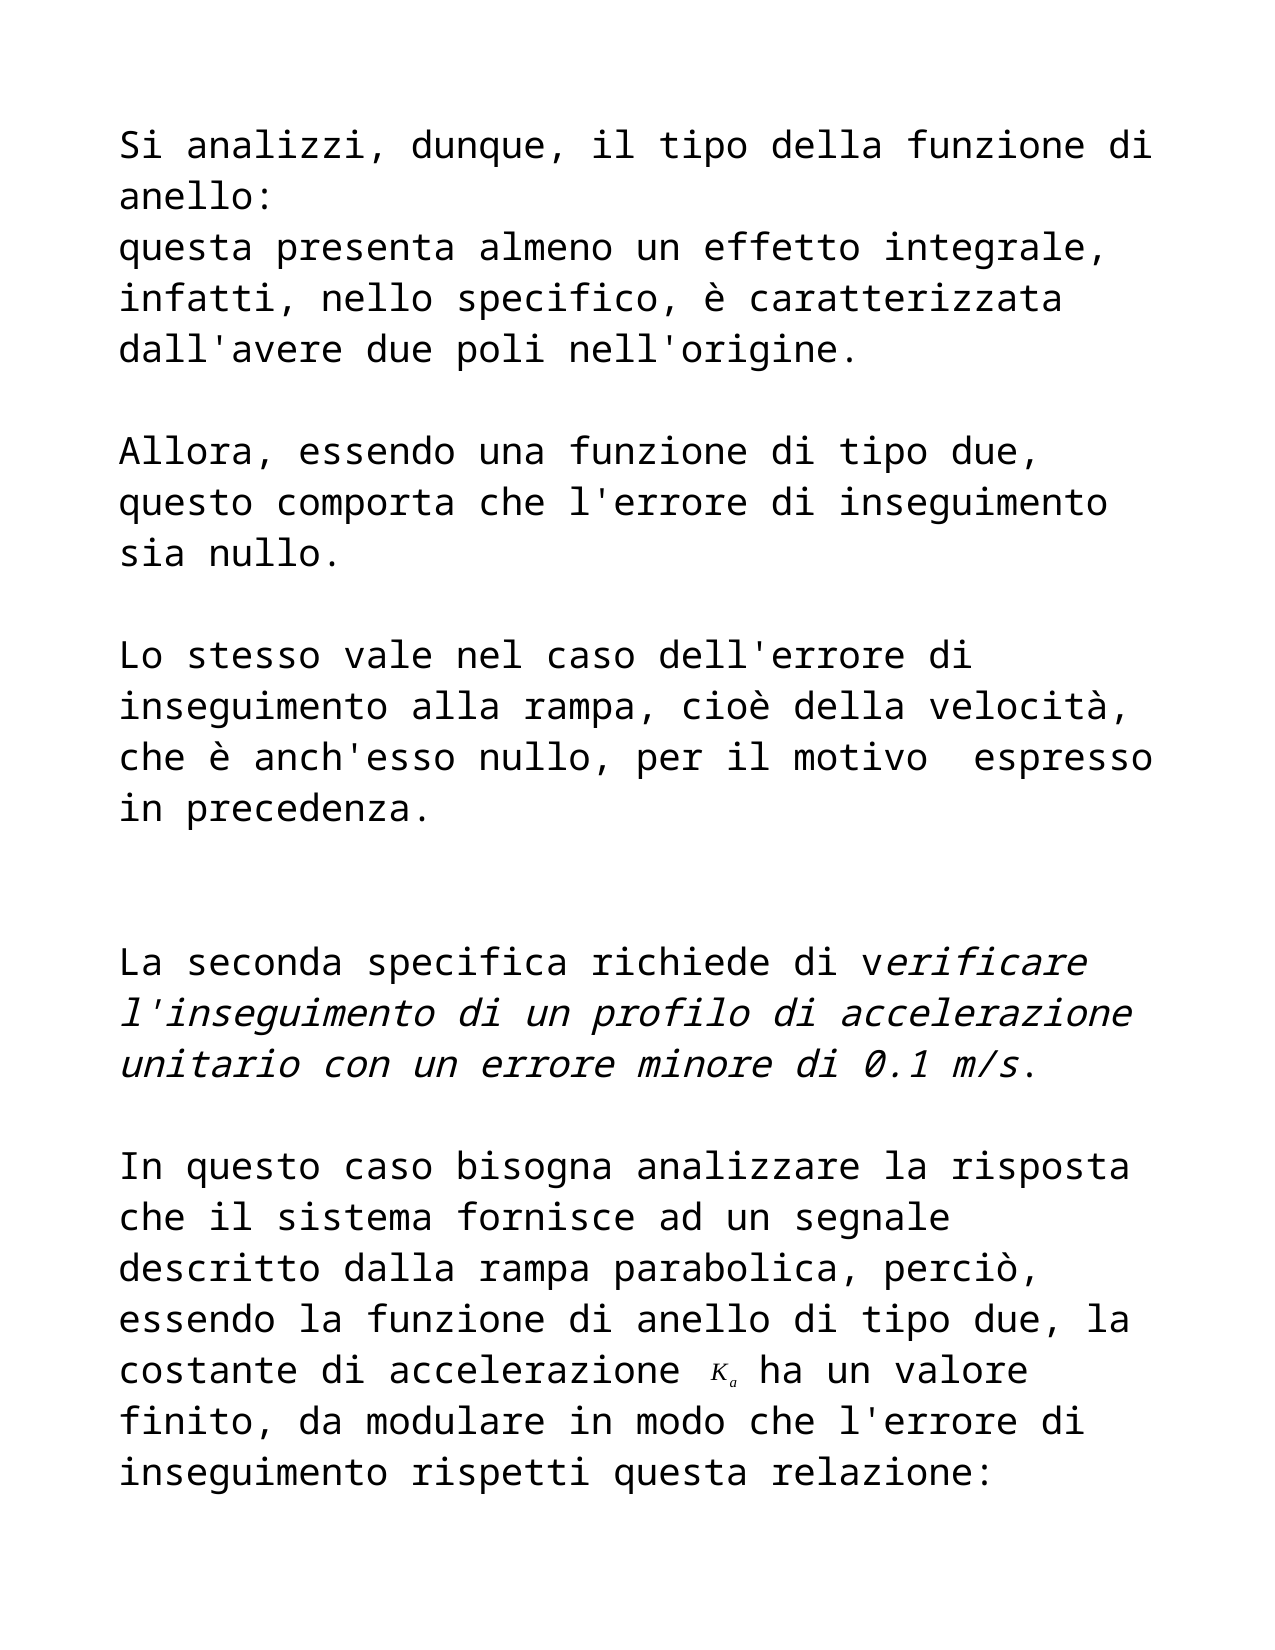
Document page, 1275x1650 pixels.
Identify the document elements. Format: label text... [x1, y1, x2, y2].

text questa presenta almeno un effetto integrale, infatti, nello specifico, è caratterizzata dall'avere due poli nell'origine. [118, 220, 1157, 373]
text Allora, essendo una funzione di tipo due, questo comporta che l'errore di inseguimento sia nullo. [118, 424, 1157, 577]
text Si analizzi, dunque, il tipo della funzione di anello: [118, 118, 1157, 220]
text In questo caso bisogna analizzare la risposta che il sistema fornisce ad un segnale descritto dalla rampa parabolica, perciò, essendo la funzione di anello di tipo due, la costante di accelerazione ha un valore finito, da modulare in modo che l'errore di inseguimento rispetti questa relazione: [118, 1139, 1157, 1496]
text La seconda specifica richiede di verificare l'inseguimento di un profilo di accelerazione unitario con un errore minore di 0.1 m/s. [118, 935, 1157, 1088]
text Lo stesso vale nel caso dell'errore di inseguimento alla rampa, cioè della velocità, che è anch'esso nullo, per il motivo espresso in precedenza. [118, 628, 1157, 833]
